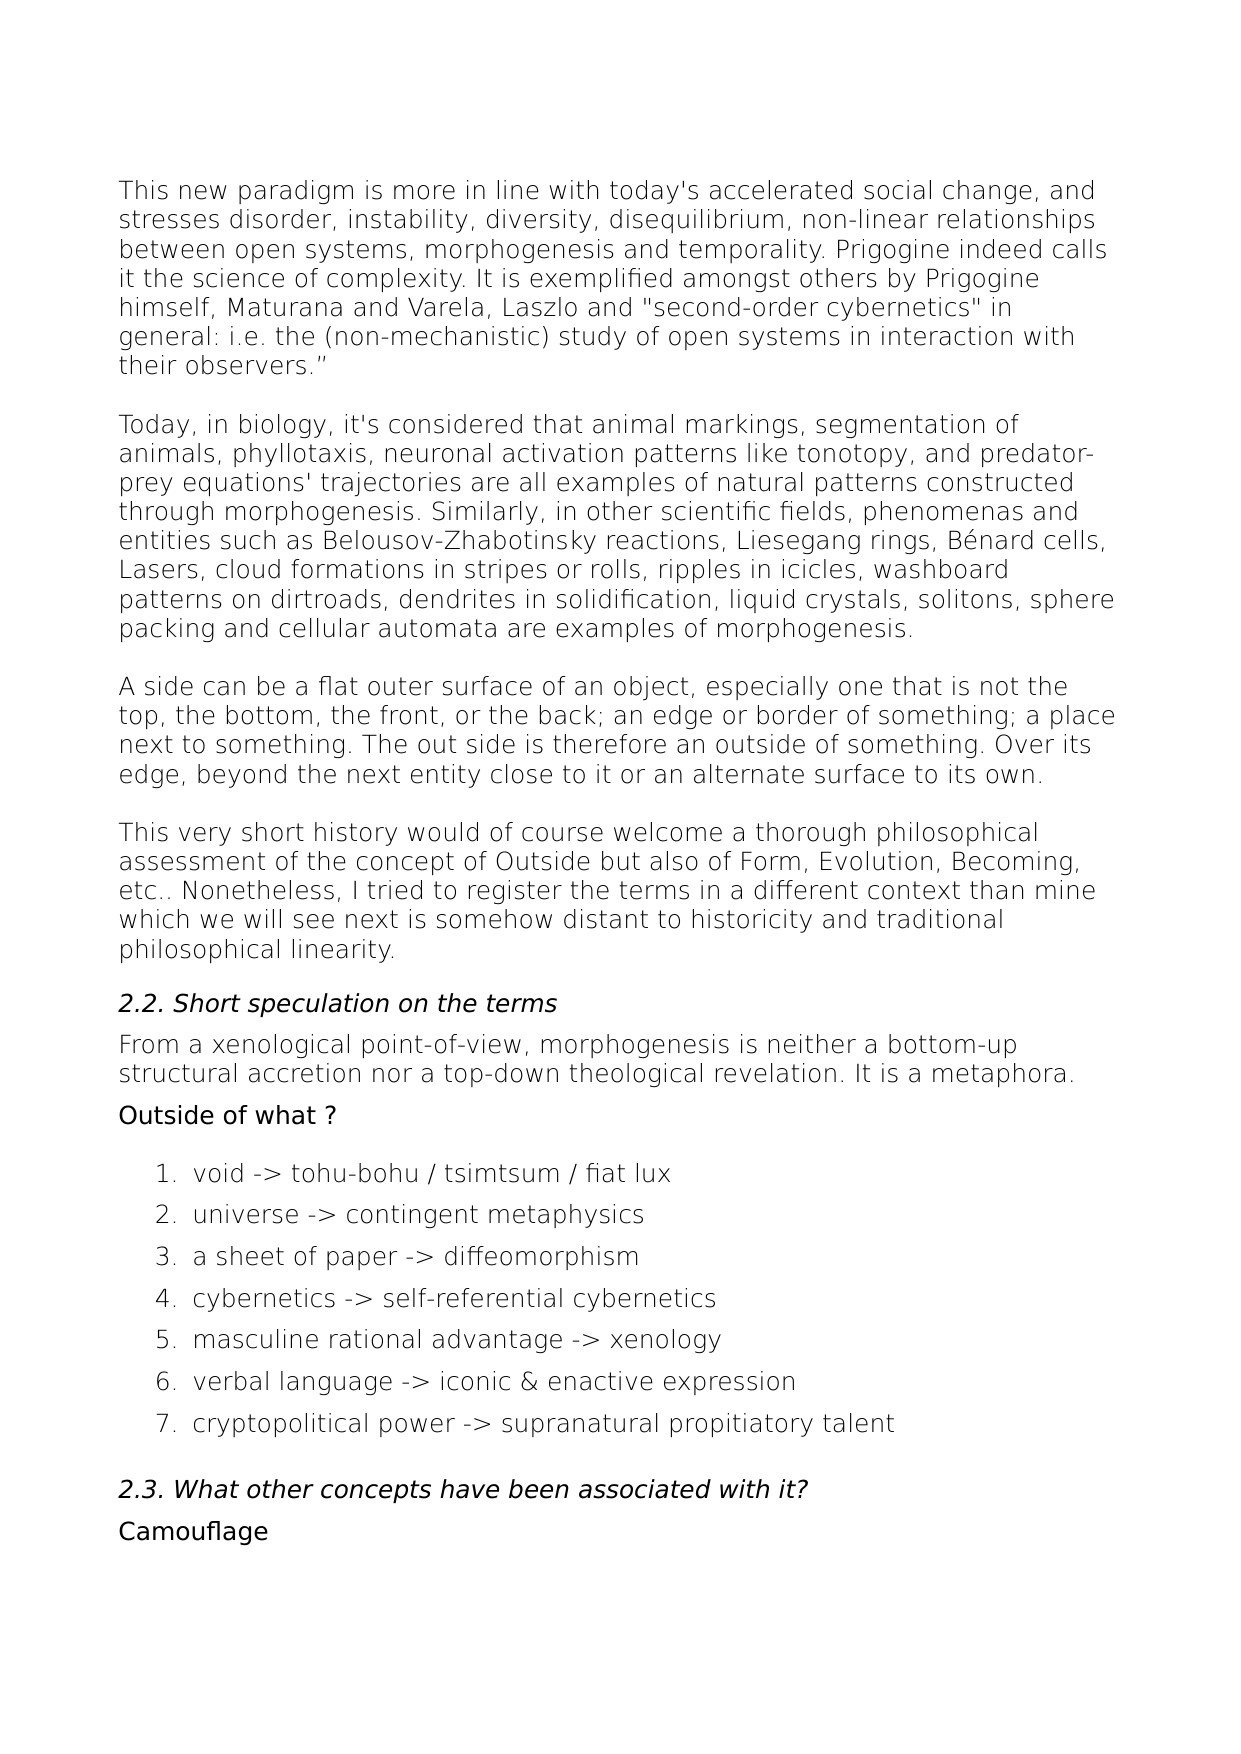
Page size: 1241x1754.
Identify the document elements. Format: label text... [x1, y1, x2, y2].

subtitle 2.2. Short speculation on the terms [28, 989, 1122, 1018]
text This very short history would of course welcome a thorough philosophical assessment of the concept of Outside but also of Form, Evolution, Becoming, etc.. Nonetheless, I tried to register the terms in a different context than mine which we will see next is somehow distant to historicity and traditional philosophical linearity. [118, 818, 1122, 964]
text From a xenological point-of-view, morphogenesis is neither a bottom-up structural accretion nor a top-down theological revelation. It is a metaphora. [118, 1030, 1122, 1089]
list void -> tohu-bohu / tsimtsum / fiat lux [154, 1159, 1122, 1188]
list verbal language -> iconic & enactive expression [154, 1367, 1122, 1397]
text Outside of what ? [118, 1101, 1122, 1130]
text This new paradigm is more in line with today's accelerated social change, and stresses disorder, instability, diversity, disequilibrium, non-linear relationships between open systems, morphogenesis and temporality. Prigogine indeed calls it the science of complexity. It is exemplified amongst others by Prigogine himself, Maturana and Varela, Laszlo and "second-order cybernetics" in general: i.e. the (non-mechanistic) study of open systems in interaction with their observers.” [118, 176, 1122, 381]
list cybernetics -> self-referential cybernetics [154, 1284, 1122, 1313]
list a sheet of paper -> diffeomorphism [154, 1242, 1122, 1272]
list universe -> contingent metaphysics [154, 1201, 1122, 1230]
subtitle 2.3. What other concepts have been associated with it? [28, 1476, 1122, 1504]
text Camouflage [118, 1517, 1122, 1546]
text Today, in biology, it's considered that animal markings, segmentation of animals, phyllotaxis, neuronal activation patterns like tonotopy, and predator-prey equations' trajectories are all examples of natural patterns constructed through morphogenesis. Similarly, in other scientific fields, phenomenas and entities such as Belousov-Zhabotinsky reactions, Liesegang rings, Bénard cells, Lasers, cloud formations in stripes or rolls, ripples in icicles, washboard patterns on dirtroads, dendrites in solidification, liquid crystals, solitons, sphere packing and cellular automata are examples of morphogenesis. [118, 410, 1122, 643]
text A side can be a flat outer surface of an object, especially one that is not the top, the bottom, the front, or the back; an edge or border of something; a place next to something. The out side is therefore an outside of something. Over its edge, beyond the next entity close to it or an alternate surface to its own. [118, 672, 1122, 789]
list cryptopolitical power -> supranatural propitiatory talent [154, 1409, 1122, 1438]
list masculine rational advantage -> xenology [154, 1326, 1122, 1355]
